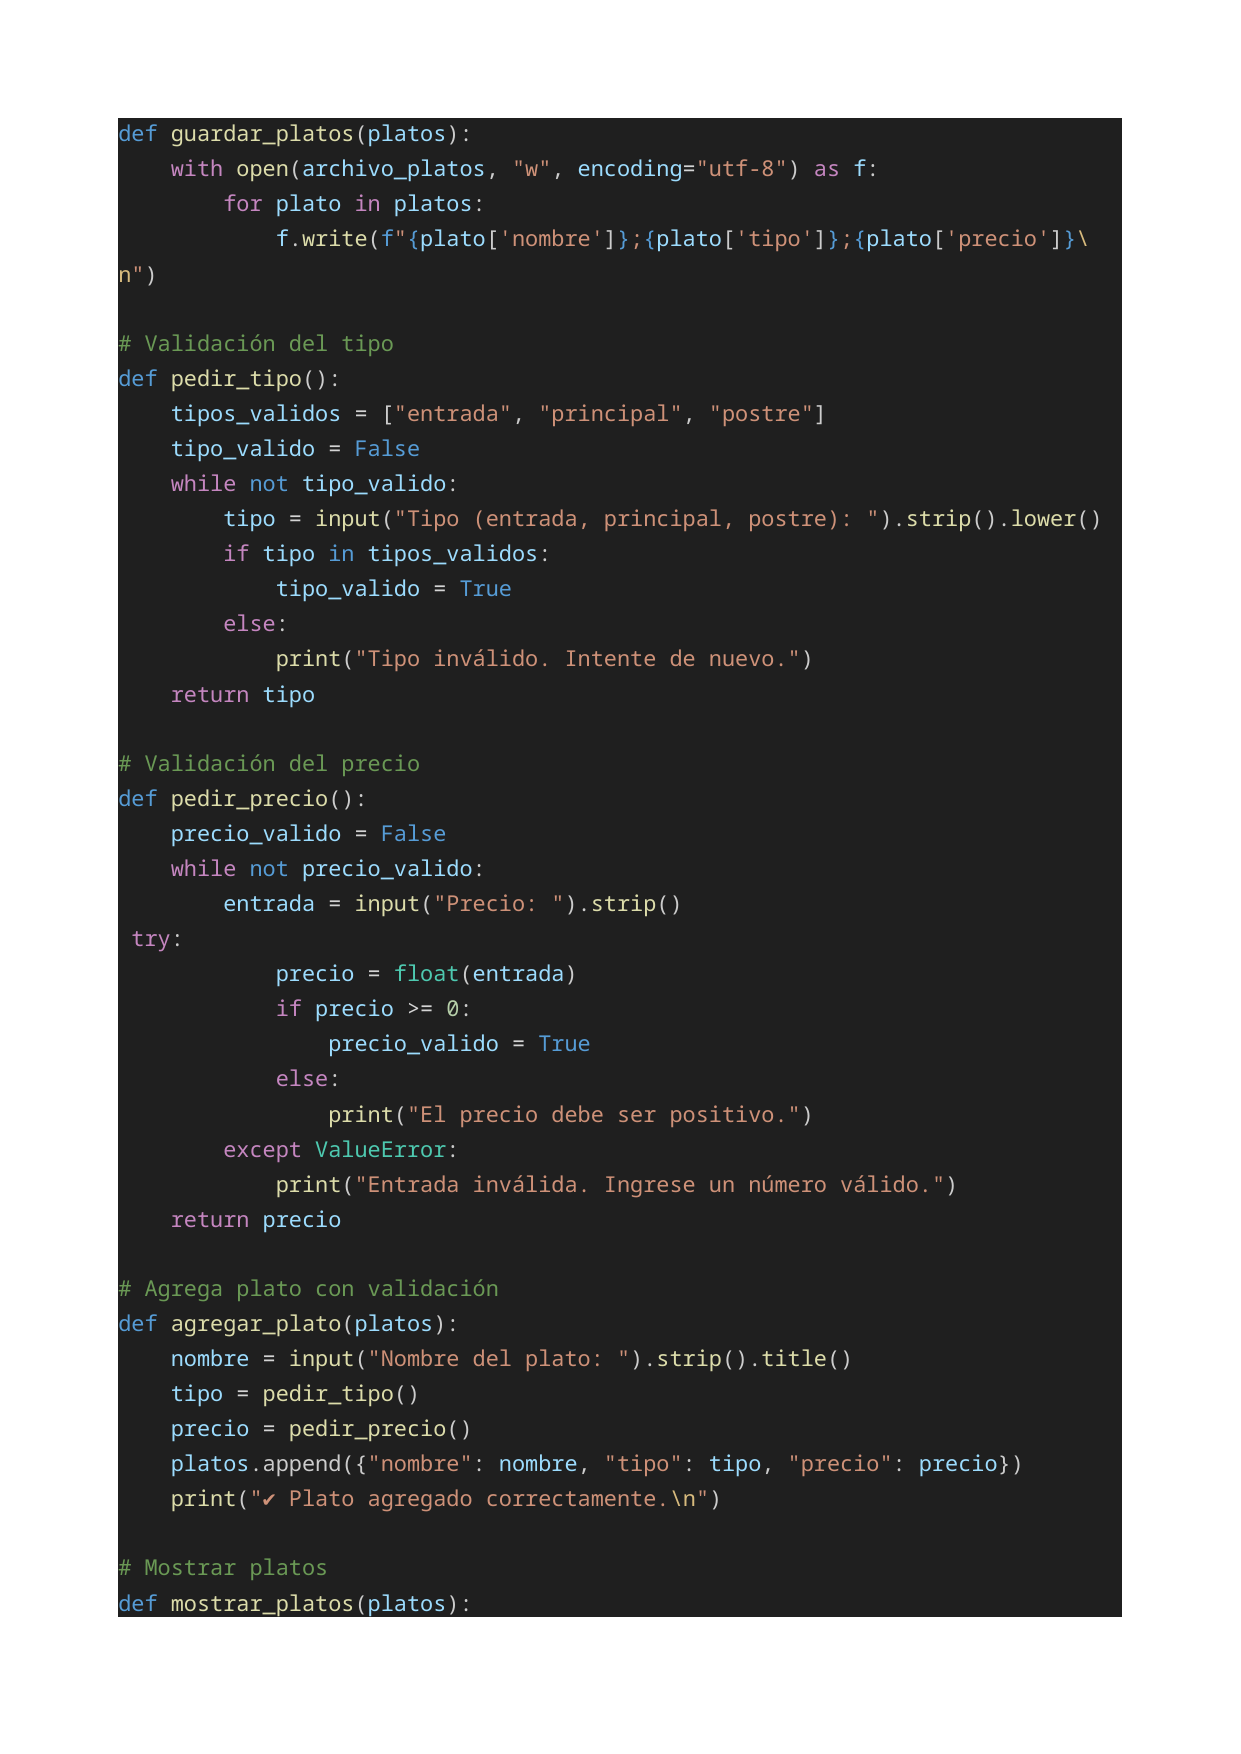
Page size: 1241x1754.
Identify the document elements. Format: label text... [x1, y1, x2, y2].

text precio_valido = True [118, 1028, 1122, 1058]
text print("✔ Plato agregado correctamente.\n") [118, 1483, 1122, 1513]
text if precio >= 0: [118, 993, 1122, 1023]
text # Agrega plato con validación [118, 1273, 1122, 1303]
text tipo_valido = False [118, 433, 1122, 463]
text print("Entrada inválida. Ingrese un número válido.") [118, 1169, 1122, 1198]
text def mostrar_platos(platos): [118, 1587, 1122, 1617]
text platos.append({"nombre": nombre, "tipo": tipo, "precio": precio}) [118, 1448, 1122, 1478]
text entrada = input("Precio: ").strip() [118, 888, 1122, 918]
text tipo = pedir_tipo() [118, 1378, 1122, 1408]
text with open(archivo_platos, "w", encoding="utf-8") as f: [118, 153, 1122, 183]
text precio_valido = False [118, 818, 1122, 847]
text def pedir_tipo(): [118, 363, 1122, 392]
text nombre = input("Nombre del plato: ").strip().title() [118, 1343, 1122, 1373]
text return tipo [118, 678, 1122, 708]
text return precio [118, 1204, 1122, 1234]
text print("Tipo inválido. Intente de nuevo.") [118, 643, 1122, 673]
text def guardar_platos(platos): [118, 118, 1122, 148]
text precio = float(entrada) [118, 958, 1122, 988]
text # Validación del precio [118, 747, 1122, 777]
text # Validación del tipo [118, 327, 1122, 357]
text except ValueError: [118, 1134, 1122, 1163]
text else: [118, 1063, 1122, 1093]
text if tipo in tipos_validos: [118, 538, 1122, 568]
text precio = pedir_precio() [118, 1413, 1122, 1443]
text tipo_valido = True [118, 573, 1122, 603]
text # Mostrar platos [118, 1552, 1122, 1582]
text for plato in platos: [118, 188, 1122, 218]
text try: [118, 923, 1122, 953]
text tipo = input("Tipo (entrada, principal, postre): ").strip().lower() [118, 503, 1122, 533]
text while not tipo_valido: [118, 468, 1122, 498]
text def pedir_precio(): [118, 783, 1122, 812]
text f.write(f"{plato['nombre']};{plato['tipo']};{plato['precio']}\n") [118, 223, 1122, 288]
text while not precio_valido: [118, 853, 1122, 883]
text def agregar_plato(platos): [118, 1308, 1122, 1338]
text else: [118, 608, 1122, 638]
text tipos_validos = ["entrada", "principal", "postre"] [118, 398, 1122, 427]
text print("El precio debe ser positivo.") [118, 1098, 1122, 1128]
